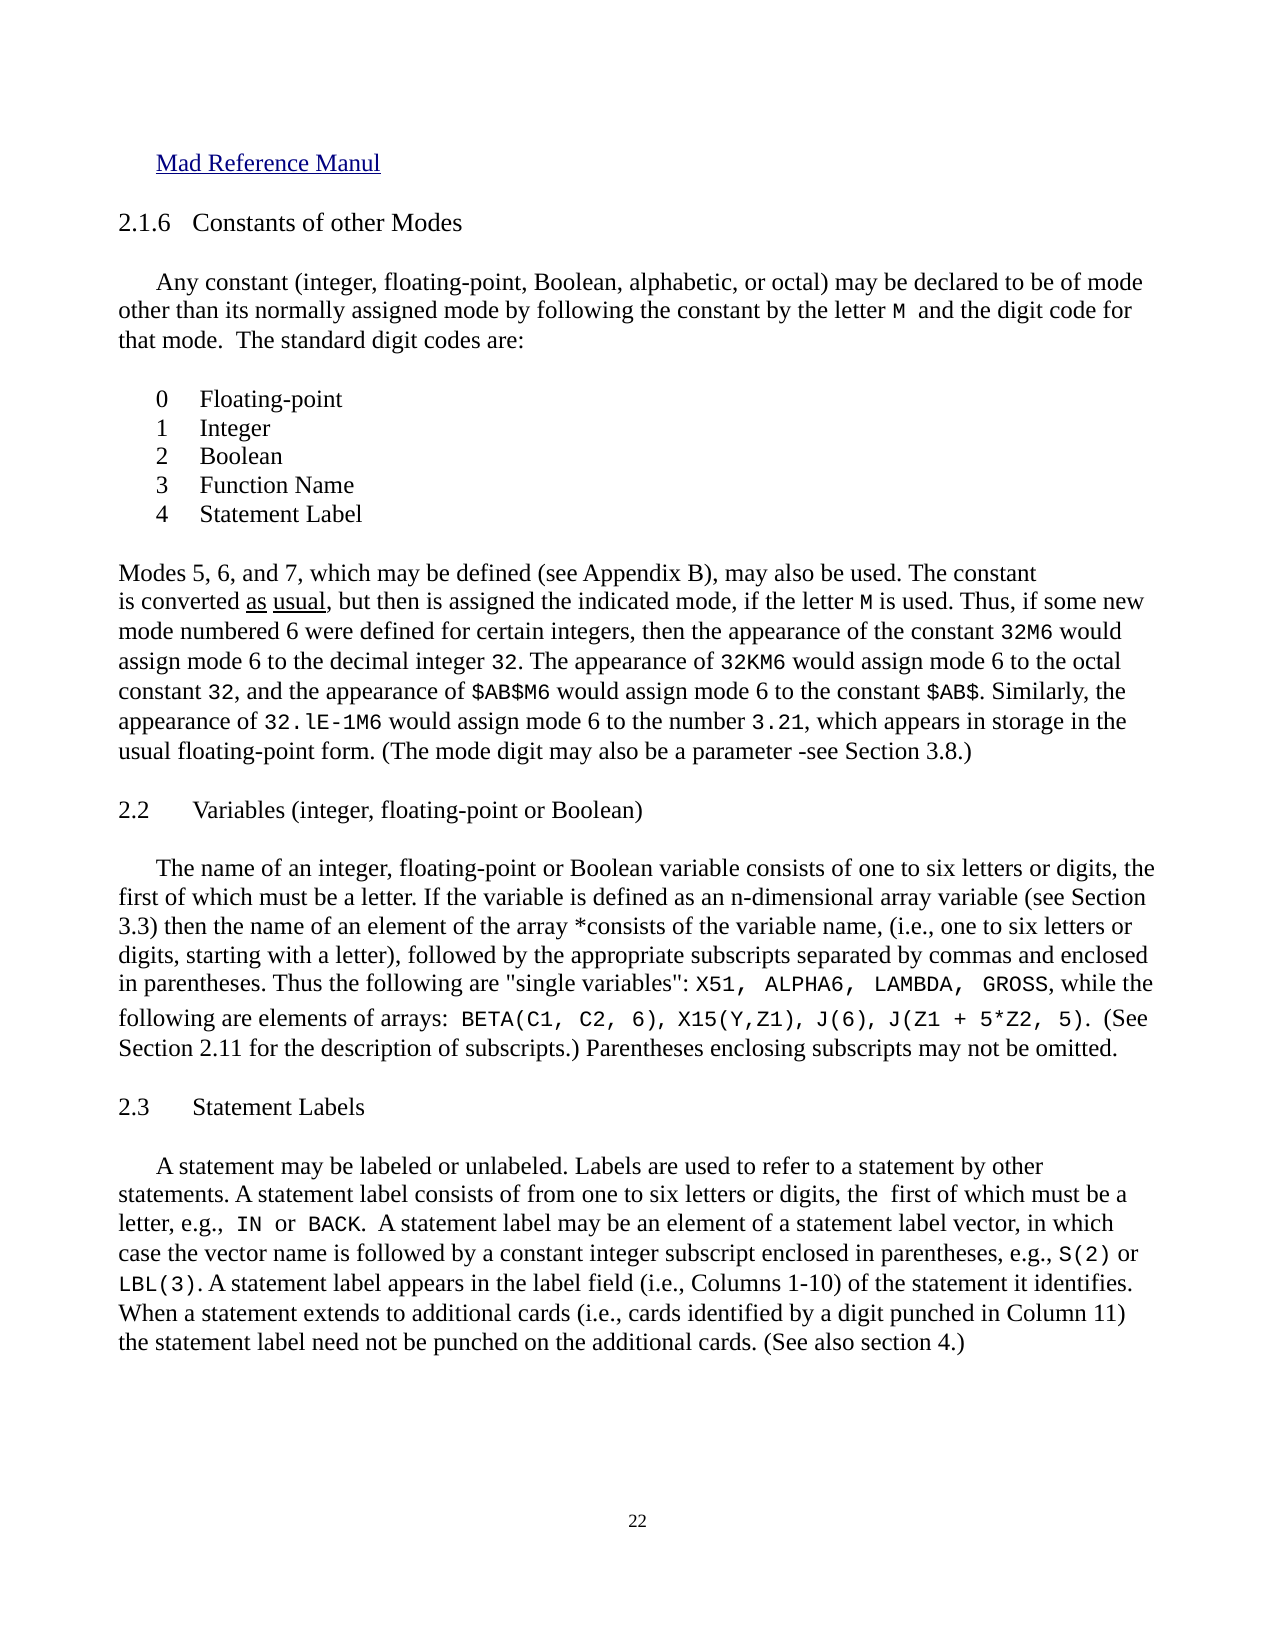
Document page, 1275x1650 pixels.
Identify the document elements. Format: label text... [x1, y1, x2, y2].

text 0 Floating-point 1 Integer 2 Boolean 3 Function Name 4 Statement Label [156, 384, 1157, 528]
subtitle Variables (integer, floating-point or Boolean) [118, 795, 1157, 823]
text Any constant (integer, floating-point, Boolean, alphabetic, or octal) may be declared to be of mode other than its normally assigned mode by following the constant by the letter M and the digit code for that mode. The standard digit codes are: [118, 267, 1157, 354]
subtitle Constants of other Modes [118, 206, 1157, 237]
text The name of an integer, floating-point or Boolean variable consists of one to six letters or digits, the first of which must be a letter. If the variable is defined as an n-dimensional array variable (see Section 3.3) then the name of an element of the array *consists of the variable name, (i.e., one to six letters or digits, starting with a letter), followed by the appropriate subscripts separated by commas and enclosed in parentheses. Thus the following are "single variables": X51, ALPHA6, LAMBDA, GROSS, while the following are elements of arrays: BETA(C1, C2, 6), X15(Y,Z1), J(6), J(Z1 + 5*Z2, 5). (See Section 2.11 for the description of subscripts.) Parentheses enclosing subscripts may not be omitted. [118, 853, 1157, 1062]
text Modes 5, 6, and 7, which may be defined (see Appendix B), may also be used. The constant is converted as usual, but then is assigned the indicated mode, if the letter M is used. Thus, if some new mode numbered 6 were defined for certain integers, then the appearance of the constant 32M6 would assign mode 6 to the decimal integer 32. The appearance of 32KM6 would assign mode 6 to the octal constant 32, and the appearance of $AB$M6 would assign mode 6 to the constant $AB$. Similarly, the appearance of 32.lE-1M6 would assign mode 6 to the number 3.21, which appears in storage in the usual floating-point form. (The mode digit may also be a parameter -see Section 3.8.) [118, 558, 1157, 765]
subtitle Statement Labels [118, 1092, 1157, 1121]
text A statement may be labeled or unlabeled. Labels are used to refer to a statement by other statements. A statement label consists of from one to six letters or digits, the first of which must be a letter, e.g., IN or BACK. A statement label may be an element of a statement label vector, in which case the vector name is followed by a constant integer subscript enclosed in parentheses, e.g., S(2) or LBL(3). A statement label appears in the label field (i.e., Columns 1-10) of the statement it identifies. When a statement extends to additional cards (i.e., cards identified by a digit punched in Column 11) the statement label need not be punched on the additional cards. (See also section 4.) [118, 1151, 1157, 1356]
